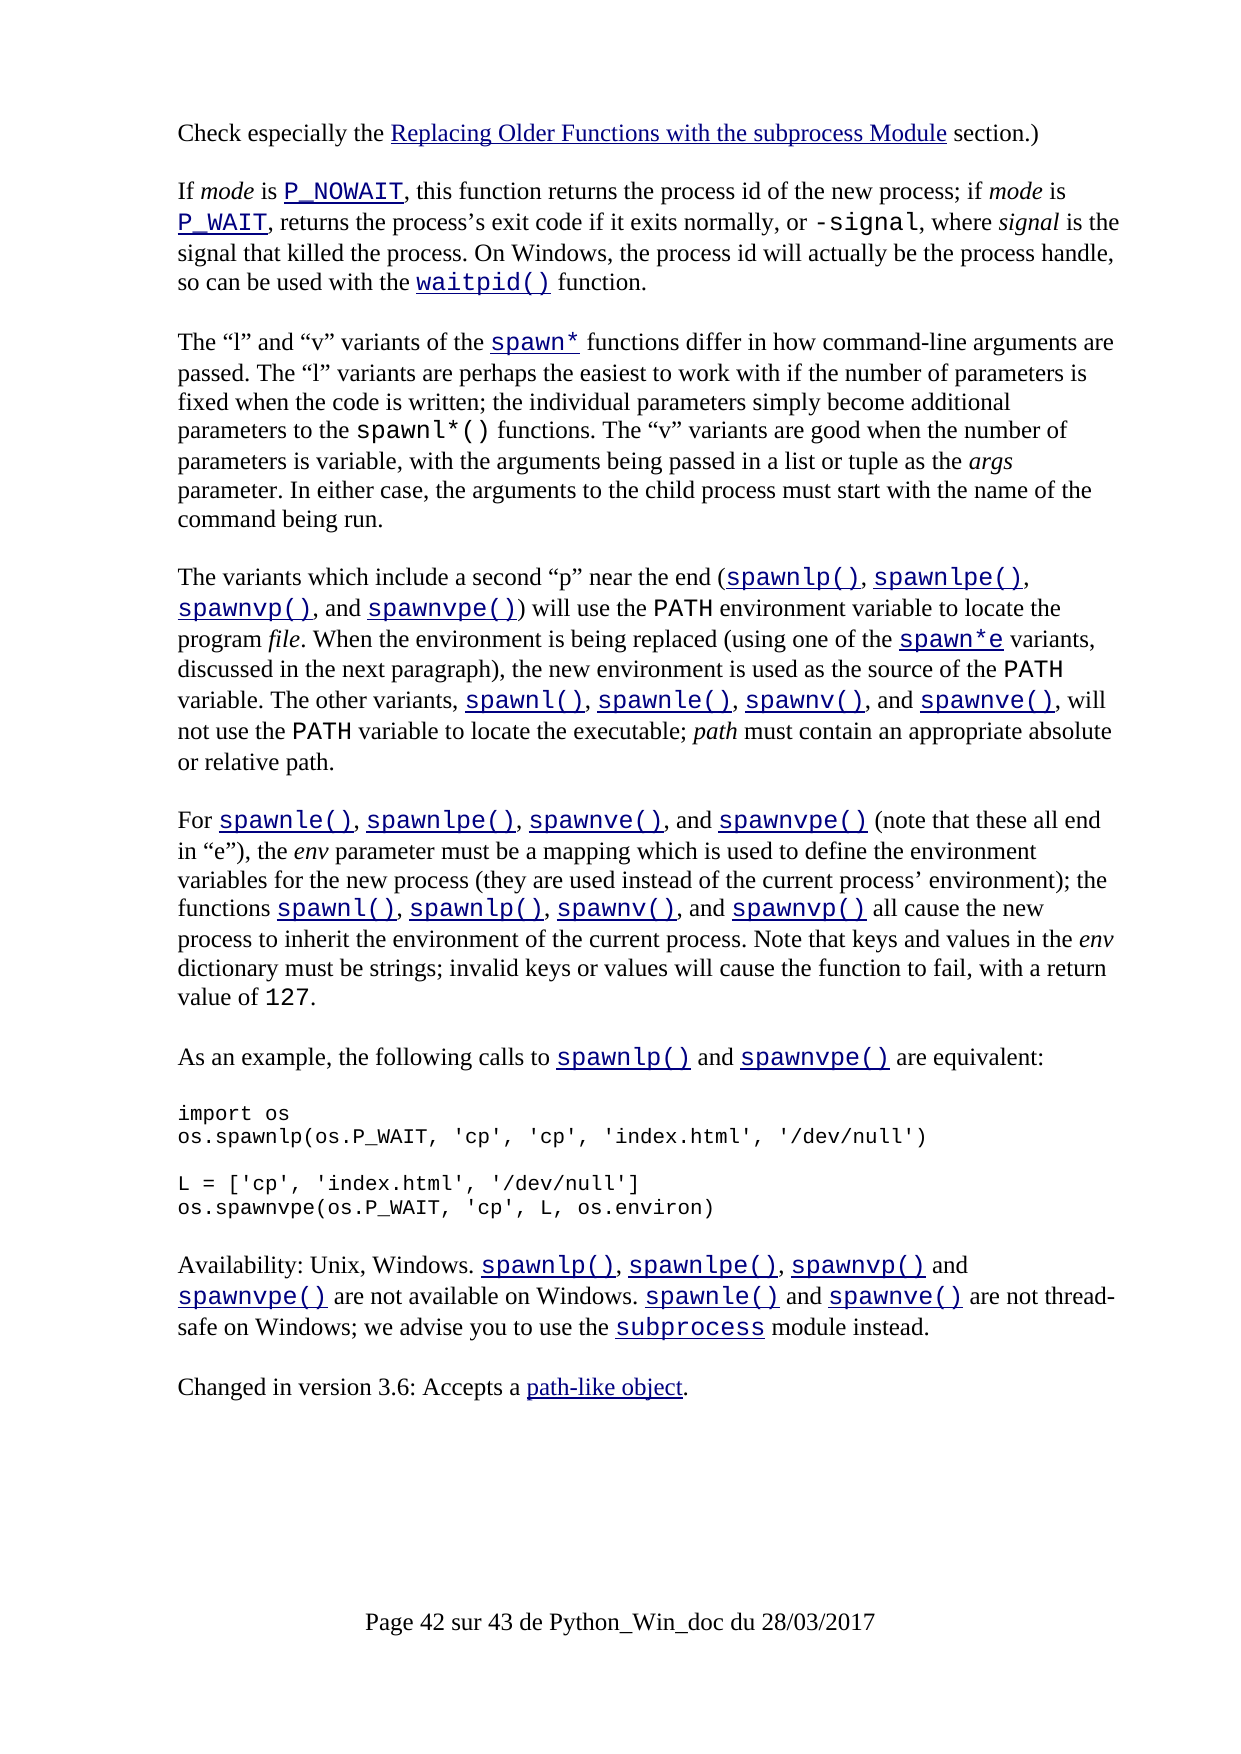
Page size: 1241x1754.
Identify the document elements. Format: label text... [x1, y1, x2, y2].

list For spawnle(), spawnlpe(), spawnve(), and spawnvpe() (note that these all end in “e”), the env parameter must be a mapping which is used to define the environment variables for the new process (they are used instead of the current process’ environment); the functions spawnl(), spawnlp(), spawnv(), and spawnvp() all cause the new process to inherit the environment of the current process. Note that keys and values in the env dictionary must be strings; invalid keys or values will cause the function to fail, with a return value of 127. [177, 805, 1122, 1013]
list Check especially the Replacing Older Functions with the subprocess Module section.) [177, 118, 1122, 147]
text L = ['cp', 'index.html', '/dev/null'] [177, 1173, 1122, 1197]
text os.spawnvpe(os.P_WAIT, 'cp', L, os.environ) [177, 1197, 1122, 1221]
text os.spawnlp(os.P_WAIT, 'cp', 'cp', 'index.html', '/dev/null') [177, 1126, 1122, 1150]
list As an example, the following calls to spawnlp() and spawnvpe() are equivalent: [177, 1042, 1122, 1073]
list The “l” and “v” variants of the spawn* functions differ in how command-line arguments are passed. The “l” variants are perhaps the easiest to work with if the number of parameters is fixed when the code is written; the individual parameters simply become additional parameters to the spawnl*() functions. The “v” variants are good when the number of parameters is variable, with the arguments being passed in a list or tuple as the args parameter. In either case, the arguments to the child process must start with the name of the command being run. [177, 327, 1122, 532]
list Availability: Unix, Windows. spawnlp(), spawnlpe(), spawnvp() and spawnvpe() are not available on Windows. spawnle() and spawnve() are not thread-safe on Windows; we advise you to use the subprocess module instead. [177, 1250, 1122, 1343]
list If mode is P_NOWAIT, this function returns the process id of the new process; if mode is P_WAIT, returns the process’s exit code if it exits normally, or -signal, where signal is the signal that killed the process. On Windows, the process id will actually be the process handle, so can be used with the waitpid() function. [177, 176, 1122, 298]
list The variants which include a second “p” near the end (spawnlp(), spawnlpe(), spawnvp(), and spawnvpe()) will use the PATH environment variable to locate the program file. When the environment is being replaced (using one of the spawn*e variants, discussed in the next paragraph), the new environment is used as the source of the PATH variable. The other variants, spawnl(), spawnle(), spawnv(), and spawnve(), will not use the PATH variable to locate the executable; path must contain an appropriate absolute or relative path. [177, 562, 1122, 776]
list Changed in version 3.6: Accepts a path-like object. [177, 1372, 1122, 1401]
text import os [177, 1102, 1122, 1126]
